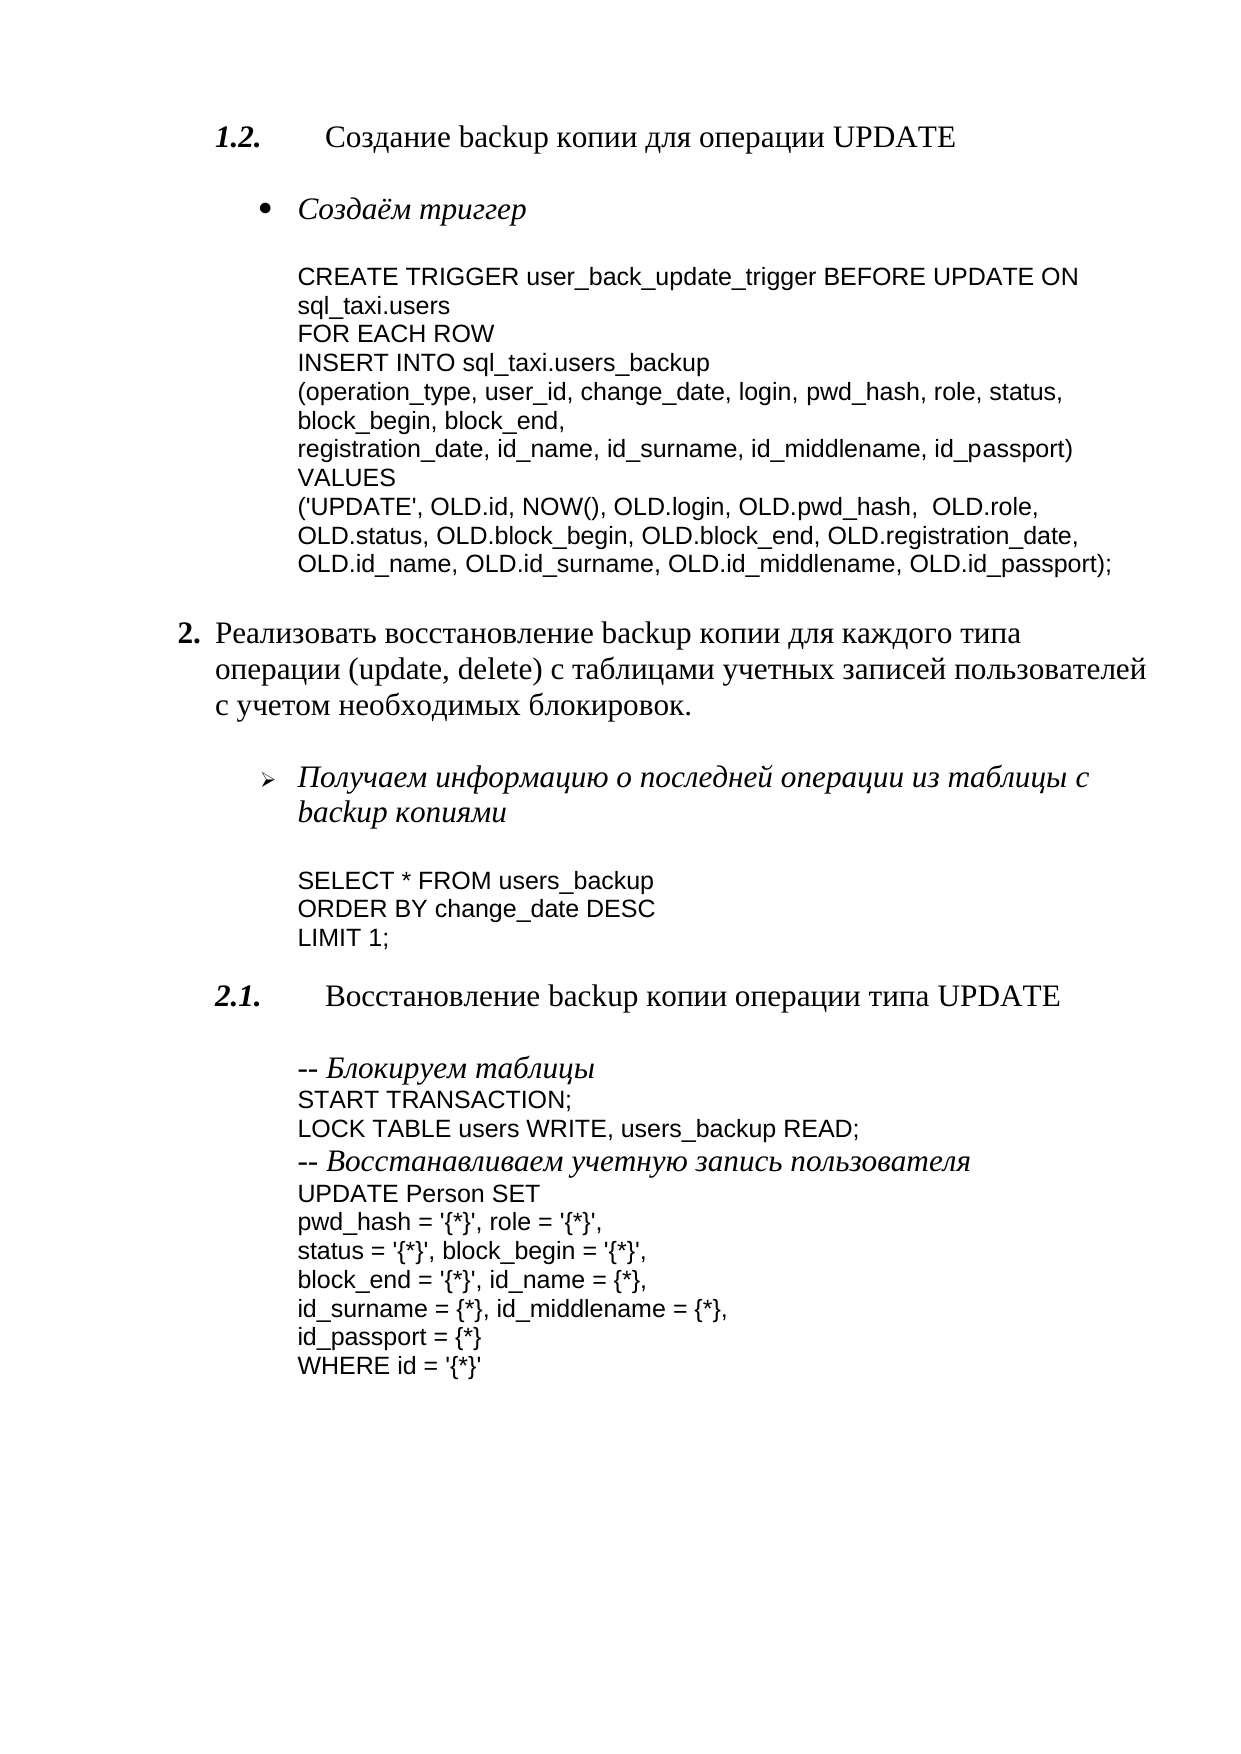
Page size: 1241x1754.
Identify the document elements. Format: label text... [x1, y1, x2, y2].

list LIMIT 1; [297, 923, 1152, 952]
list SELECT * FROM users_backup [297, 866, 1152, 894]
list Восстановление backup копии операции типа UPDATE [215, 977, 1152, 1013]
list FOR EACH ROW [297, 319, 1152, 348]
list -- Блокируем таблицы [260, 1049, 1152, 1085]
list status = '{*}', block_begin = '{*}', [297, 1236, 1152, 1265]
list WHERE id = '{*}' [297, 1351, 1152, 1380]
list VALUES [297, 463, 1152, 492]
list CREATE TRIGGER user_back_update_trigger BEFORE UPDATE ON sql_taxi.users [297, 262, 1152, 319]
list Получаем информацию о последней операции из таблицы c backup копиями [260, 758, 1152, 830]
list ORDER BY change_date DESC [297, 894, 1152, 923]
list UPDATE Person SET [297, 1178, 1152, 1207]
list id_passport = {*} [297, 1322, 1152, 1351]
list START TRANSACTION; [297, 1085, 1152, 1114]
list Реализовать восстановление backup копии для каждого типа операции (update, delete) с таблицами учетных записей пользователей с учетом необходимых блокировок. [177, 614, 1152, 722]
list LOCK TABLE users WRITE, users_backup READ; [297, 1114, 1152, 1143]
list block_end = '{*}', id_name = {*}, [297, 1265, 1152, 1293]
list registration_date, id_name, id_surname, id_middlename, id_passport) [297, 434, 1152, 463]
list Создание backup копии для операции UPDATE [215, 118, 1152, 154]
list id_surname = {*}, id_middlename = {*}, [297, 1293, 1152, 1322]
list Создаём триггер [260, 190, 1152, 226]
list ('UPDATE', OLD.id, NOW(), OLD.login, OLD.pwd_hash, OLD.role, OLD.status, OLD.block_begin, OLD.block_end, OLD.registration_date, OLD.id_name, OLD.id_surname, OLD.id_middlename, OLD.id_passport); [297, 492, 1152, 578]
list (operation_type, user_id, change_date, login, pwd_hash, role, status, block_begin, block_end, [297, 377, 1152, 434]
list pwd_hash = '{*}', role = '{*}', [297, 1207, 1152, 1236]
list -- Восстанавливаем учетную запись пользователя [260, 1143, 1152, 1178]
list INSERT INTO sql_taxi.users_backup [297, 348, 1152, 377]
